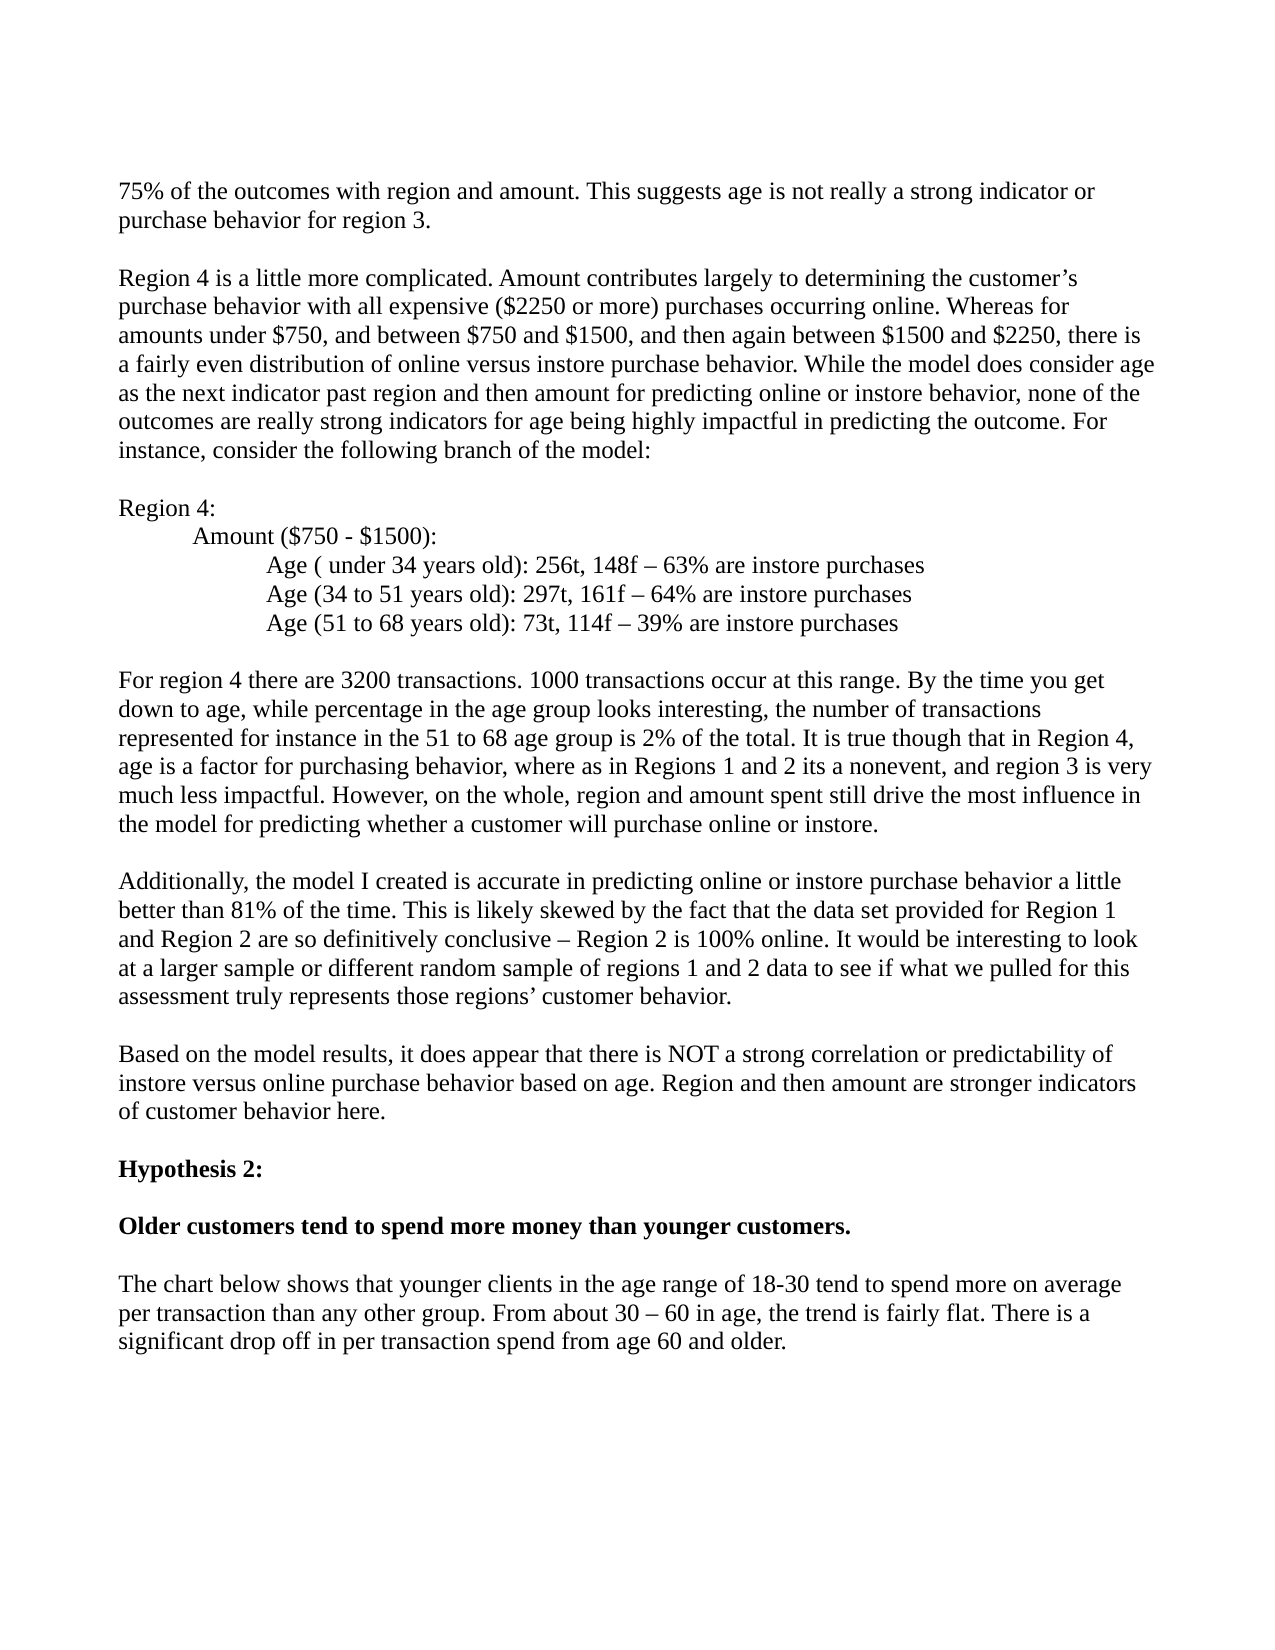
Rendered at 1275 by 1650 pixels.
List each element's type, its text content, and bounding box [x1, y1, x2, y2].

text Region 4 is a little more complicated. Amount contributes largely to determining the customer’s purchase behavior with all expensive ($2250 or more) purchases occurring online. Whereas for amounts under $750, and between $750 and $1500, and then again between $1500 and $2250, there is a fairly even distribution of online versus instore purchase behavior. While the model does consider age as the next indicator past region and then amount for predicting online or instore behavior, none of the outcomes are really strong indicators for age being highly impactful in predicting the outcome. For instance, consider the following branch of the model: [118, 263, 1157, 464]
text Based on the model results, it does appear that there is NOT a strong correlation or predictability of instore versus online purchase behavior based on age. Region and then amount are stronger indicators of customer behavior here. [118, 1039, 1157, 1125]
text Age (34 to 51 years old): 297t, 161f – 64% are instore purchases [118, 579, 1157, 608]
text Age (51 to 68 years old): 73t, 114f – 39% are instore purchases [118, 608, 1157, 636]
text Amount ($750 - $1500): [118, 521, 1157, 550]
text Older customers tend to spend more money than younger customers. [118, 1211, 1157, 1240]
text Additionally, the model I created is accurate in predicting online or instore purchase behavior a little better than 81% of the time. This is likely skewed by the fact that the data set provided for Region 1 and Region 2 are so definitively conclusive – Region 2 is 100% online. It would be interesting to look at a larger sample or different random sample of regions 1 and 2 data to see if what we pulled for this assessment truly represents those regions’ customer behavior. [118, 866, 1157, 1010]
text Hypothesis 2: [118, 1154, 1157, 1183]
text For region 4 there are 3200 transactions. 1000 transactions occur at this range. By the time you get down to age, while percentage in the age group looks interesting, the number of transactions represented for instance in the 51 to 68 age group is 2% of the total. It is true though that in Region 4, age is a factor for purchasing behavior, where as in Regions 1 and 2 its a nonevent, and region 3 is very much less impactful. However, on the whole, region and amount spent still drive the most influence in the model for predicting whether a customer will purchase online or instore. [118, 665, 1157, 838]
text Age ( under 34 years old): 256t, 148f – 63% are instore purchases [118, 550, 1157, 579]
text 75% of the outcomes with region and amount. This suggests age is not really a strong indicator or purchase behavior for region 3. [118, 176, 1157, 234]
text The chart below shows that younger clients in the age range of 18-30 tend to spend more on average per transaction than any other group. From about 30 – 60 in age, the trend is fairly flat. There is a significant drop off in per transaction spend from age 60 and older. [118, 1269, 1157, 1355]
text Region 4: [118, 493, 1157, 521]
